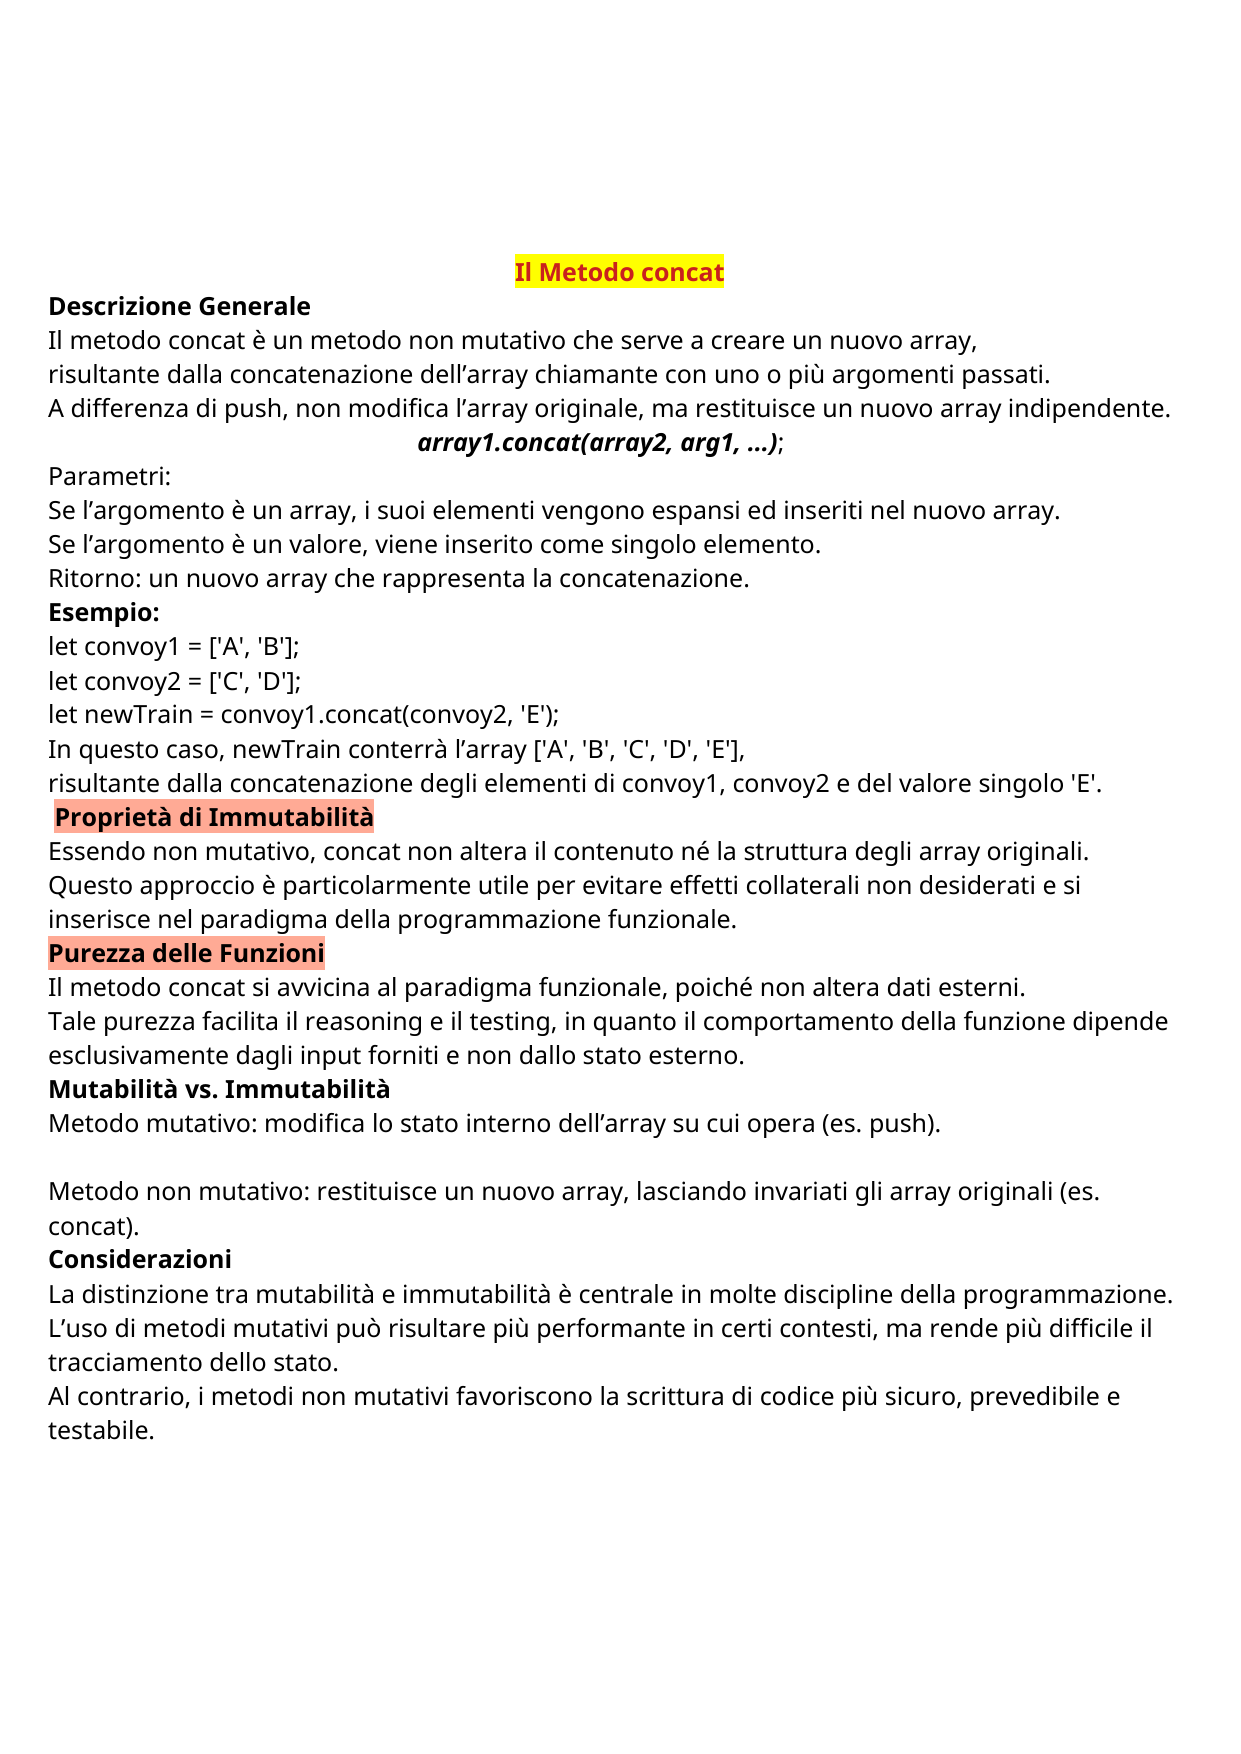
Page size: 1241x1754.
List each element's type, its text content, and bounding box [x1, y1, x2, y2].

text Se l’argomento è un array, i suoi elementi vengono espansi ed inseriti nel nuovo array. [48, 493, 1191, 527]
text let newTrain = convoy1.concat(convoy2, 'E'); [48, 697, 1191, 731]
text Purezza delle Funzioni [48, 936, 1191, 970]
text Questo approccio è particolarmente utile per evitare effetti collaterali non desiderati e si inserisce nel paradigma della programmazione funzionale. [48, 867, 1191, 936]
text La distinzione tra mutabilità e immutabilità è centrale in molte discipline della programmazione. [48, 1276, 1191, 1310]
text A differenza di push, non modifica l’array originale, ma restituisce un nuovo array indipendente. [48, 391, 1191, 425]
text risultante dalla concatenazione dell’array chiamante con uno o più argomenti passati. [48, 357, 1191, 391]
text Metodo non mutativo: restituisce un nuovo array, lasciando invariati gli array originali (es. concat). [48, 1174, 1191, 1242]
text Il metodo concat è un metodo non mutativo che serve a creare un nuovo array, [48, 322, 1191, 357]
text Tale purezza facilita il reasoning e il testing, in quanto il comportamento della funzione dipende esclusivamente dagli input forniti e non dallo stato esterno. [48, 1004, 1191, 1072]
text array1.concat(array2, arg1, ...); [48, 425, 1191, 459]
text Descrizione Generale [48, 288, 1191, 322]
text Mutabilità vs. Immutabilità [48, 1072, 1191, 1106]
text Esempio: [48, 595, 1191, 629]
text Il metodo concat si avvicina al paradigma funzionale, poiché non altera dati esterni. [48, 970, 1191, 1004]
text risultante dalla concatenazione degli elementi di convoy1, convoy2 e del valore singolo 'E'. [48, 765, 1191, 799]
text Se l’argomento è un valore, viene inserito come singolo elemento. [48, 527, 1191, 561]
text let convoy1 = ['A', 'B']; [48, 629, 1191, 663]
text In questo caso, newTrain conterrà l’array ['A', 'B', 'C', 'D', 'E'], [48, 731, 1191, 765]
text Metodo mutativo: modifica lo stato interno dell’array su cui opera (es. push). [48, 1106, 1191, 1140]
text Proprietà di Immutabilità [48, 799, 1191, 833]
text Il Metodo concat [48, 254, 1191, 288]
text Essendo non mutativo, concat non altera il contenuto né la struttura degli array originali. [48, 833, 1191, 867]
text Considerazioni [48, 1242, 1191, 1276]
text Ritorno: un nuovo array che rappresenta la concatenazione. [48, 561, 1191, 595]
text Al contrario, i metodi non mutativi favoriscono la scrittura di codice più sicuro, prevedibile e testabile. [48, 1378, 1191, 1447]
text let convoy2 = ['C', 'D']; [48, 663, 1191, 697]
text Parametri: [48, 459, 1191, 493]
text L’uso di metodi mutativi può risultare più performante in certi contesti, ma rende più difficile il tracciamento dello stato. [48, 1310, 1191, 1378]
